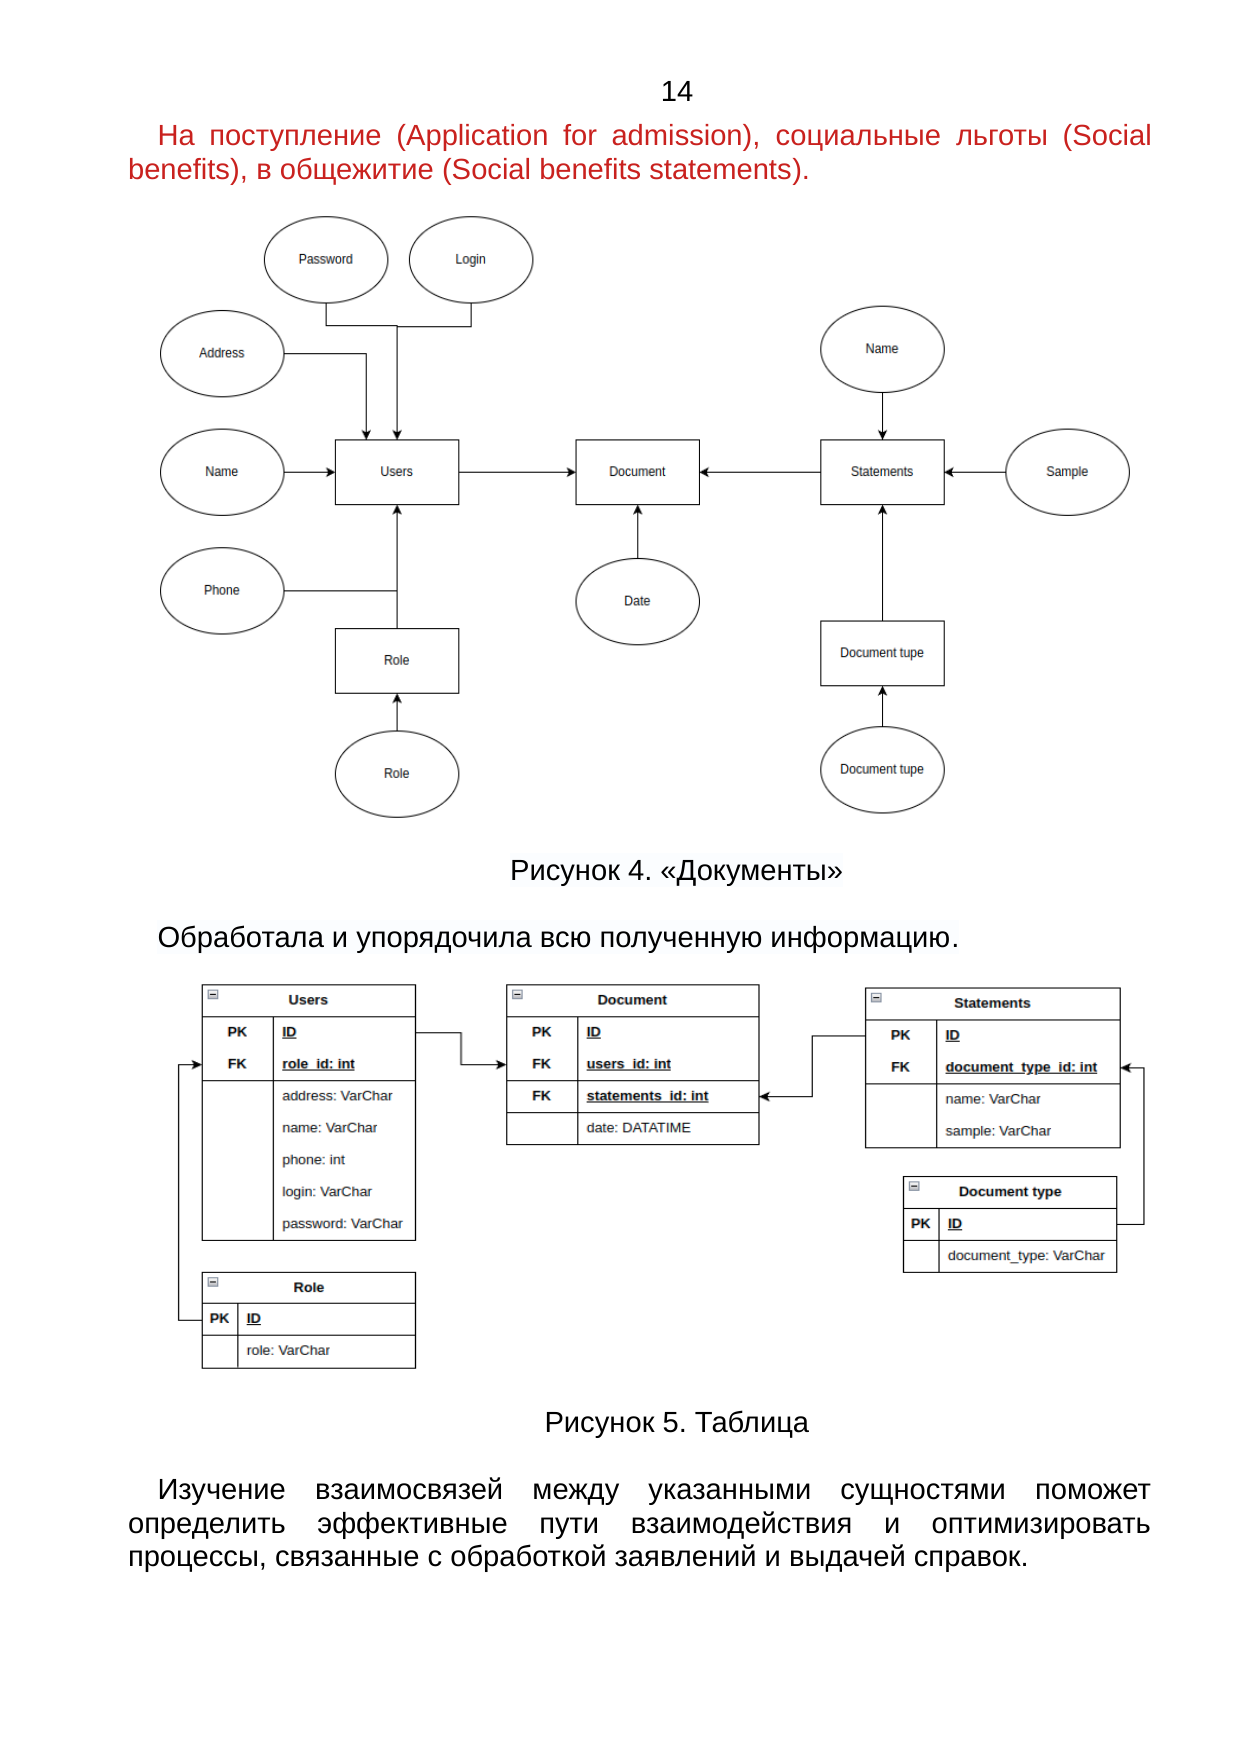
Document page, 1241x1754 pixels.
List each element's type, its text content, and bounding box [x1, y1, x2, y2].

picture [171, 979, 1147, 1372]
text На поступление (Application for admission), социальные льготы (Social benefits), в общежитие (Social benefits statements). [128, 118, 1152, 185]
text Рисунок 5. Таблица [128, 1405, 1152, 1439]
picture [158, 213, 1134, 820]
text Рисунок 4. «Документы» [128, 853, 1152, 887]
text Изучение взаимосвязей между указанными сущностями поможет определить эффективные пути взаимодействия и оптимизировать процессы, связанные с обработкой заявлений и выдачей справок. [128, 1472, 1152, 1573]
text Обработала и упорядочила всю полученную информацию. [128, 920, 1152, 954]
